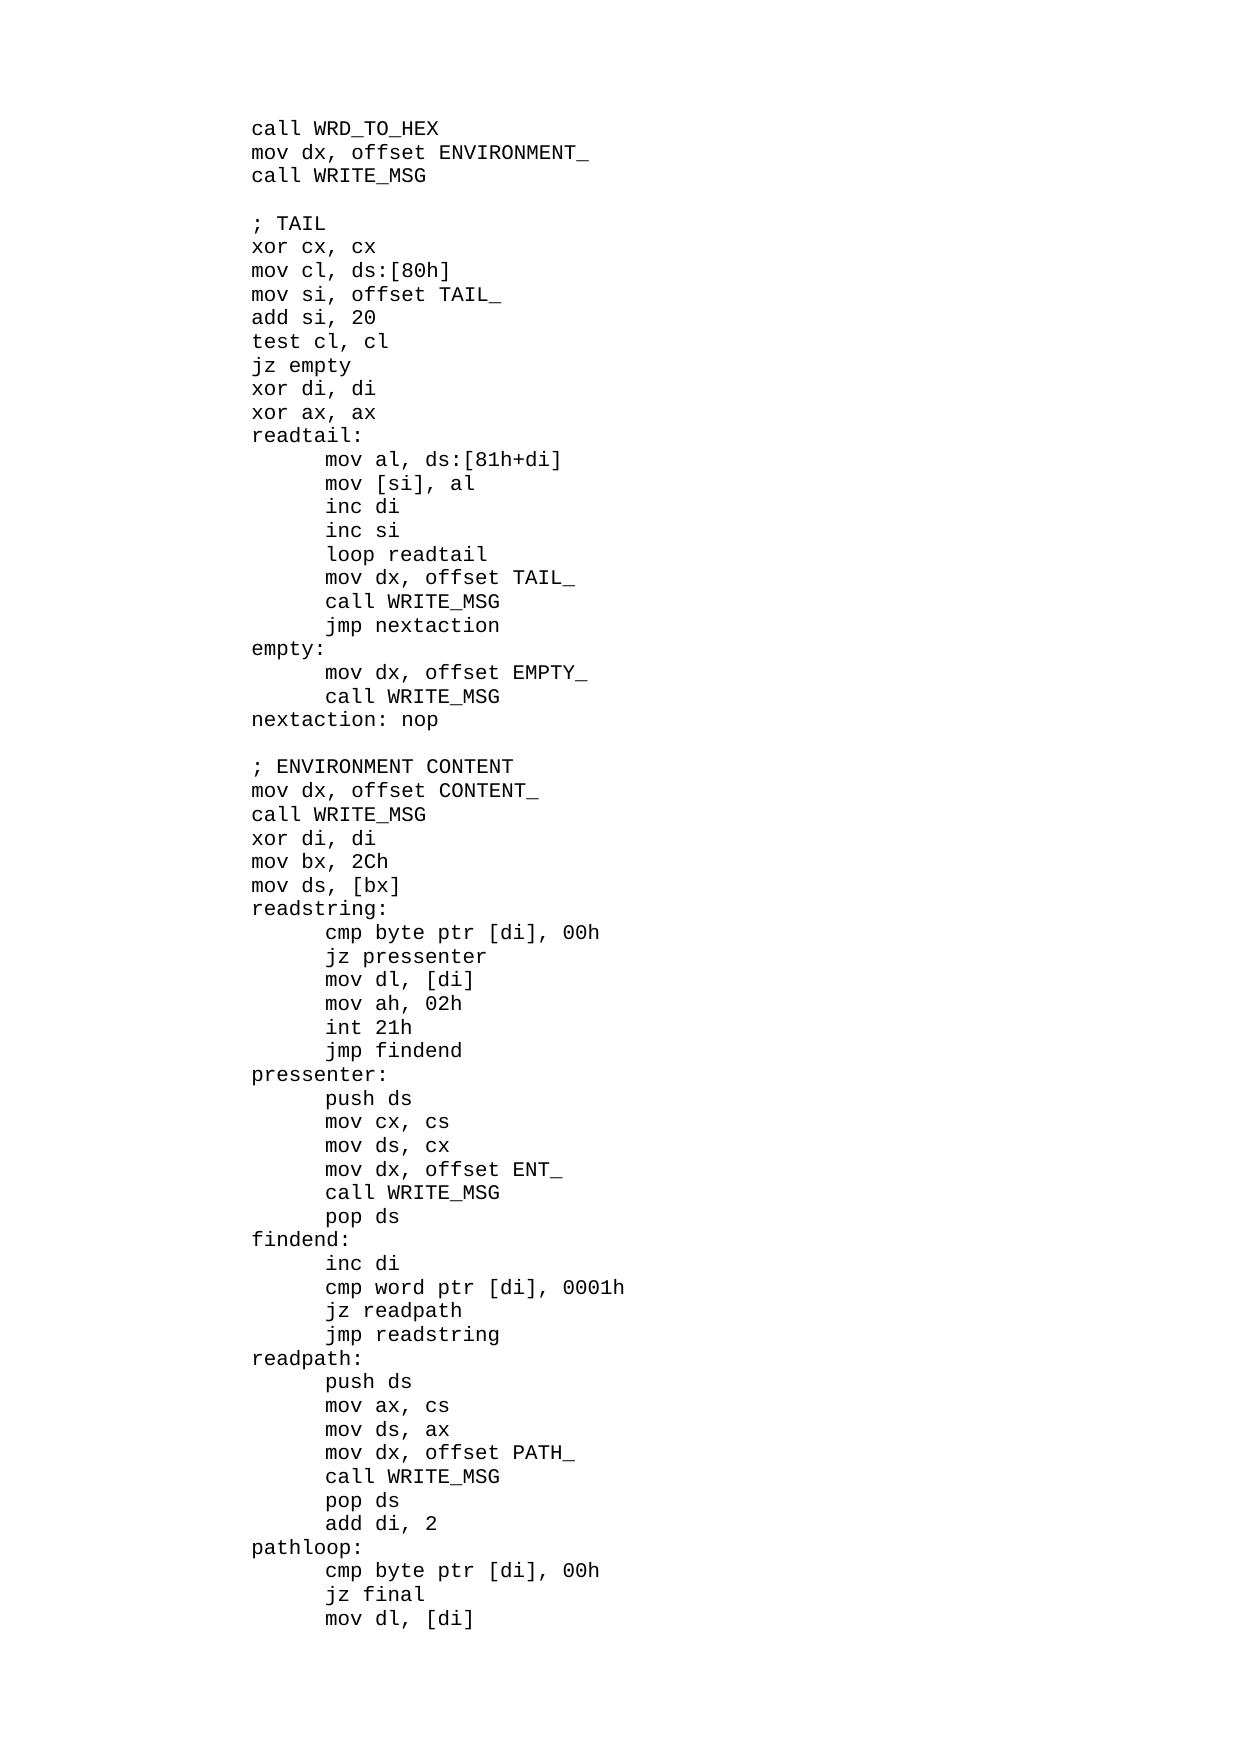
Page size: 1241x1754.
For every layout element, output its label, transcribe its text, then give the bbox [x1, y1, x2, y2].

text mov dx, offset PATH_ [177, 1442, 1152, 1466]
text pressenter: [177, 1064, 1152, 1088]
text xor cx, cx [177, 236, 1152, 260]
text xor di, di [177, 378, 1152, 402]
text mov cx, cs [177, 1111, 1152, 1135]
text inc di [177, 1253, 1152, 1277]
text jmp findend [177, 1040, 1152, 1064]
text call WRITE_MSG [177, 591, 1152, 615]
text call WRITE_MSG [177, 804, 1152, 827]
text mov dx, offset CONTENT_ [177, 780, 1152, 804]
text findend: [177, 1229, 1152, 1253]
text mov dx, offset ENT_ [177, 1158, 1152, 1182]
text mov dx, offset EMPTY_ [177, 662, 1152, 686]
text add di, 2 [177, 1513, 1152, 1537]
text push ds [177, 1088, 1152, 1111]
text call WRITE_MSG [177, 686, 1152, 709]
text mov dx, offset TAIL_ [177, 567, 1152, 591]
text call WRITE_MSG [177, 1466, 1152, 1489]
text mov si, offset TAIL_ [177, 284, 1152, 307]
text mov [si], al [177, 473, 1152, 496]
text mov ax, cs [177, 1395, 1152, 1419]
text mov ds, [bx] [177, 875, 1152, 898]
text jz empty [177, 354, 1152, 378]
text mov ds, cx [177, 1135, 1152, 1158]
text xor di, di [177, 827, 1152, 851]
text pathloop: [177, 1537, 1152, 1561]
text mov al, ds:[81h+di] [177, 449, 1152, 473]
text mov bx, 2Ch [177, 851, 1152, 875]
text add si, 20 [177, 307, 1152, 331]
text mov dl, [di] [177, 969, 1152, 993]
text jmp readstring [177, 1324, 1152, 1348]
text mov ah, 02h [177, 993, 1152, 1017]
text pop ds [177, 1206, 1152, 1229]
text loop readtail [177, 544, 1152, 567]
text empty: [177, 638, 1152, 662]
text inc si [177, 520, 1152, 544]
text push ds [177, 1371, 1152, 1395]
text mov cl, ds:[80h] [177, 260, 1152, 284]
text jmp nextaction [177, 615, 1152, 638]
text jz final [177, 1584, 1152, 1608]
text cmp word ptr [di], 0001h [177, 1277, 1152, 1300]
text readstring: [177, 898, 1152, 922]
text call WRITE_MSG [177, 165, 1152, 189]
text ; TAIL [177, 213, 1152, 236]
text jz pressenter [177, 946, 1152, 969]
text test cl, cl [177, 331, 1152, 354]
text readtail: [177, 426, 1152, 449]
text readpath: [177, 1348, 1152, 1371]
text mov dl, [di] [177, 1608, 1152, 1631]
text cmp byte ptr [di], 00h [177, 1561, 1152, 1584]
text nextaction: nop [177, 709, 1152, 733]
text cmp byte ptr [di], 00h [177, 922, 1152, 946]
text jz readpath [177, 1300, 1152, 1324]
text inc di [177, 496, 1152, 520]
text pop ds [177, 1489, 1152, 1513]
text mov ds, ax [177, 1419, 1152, 1442]
text call WRD_TO_HEX [177, 118, 1152, 142]
text ; ENVIRONMENT CONTENT [177, 757, 1152, 780]
text mov dx, offset ENVIRONMENT_ [177, 142, 1152, 165]
text xor ax, ax [177, 402, 1152, 426]
text call WRITE_MSG [177, 1182, 1152, 1206]
text int 21h [177, 1017, 1152, 1040]
